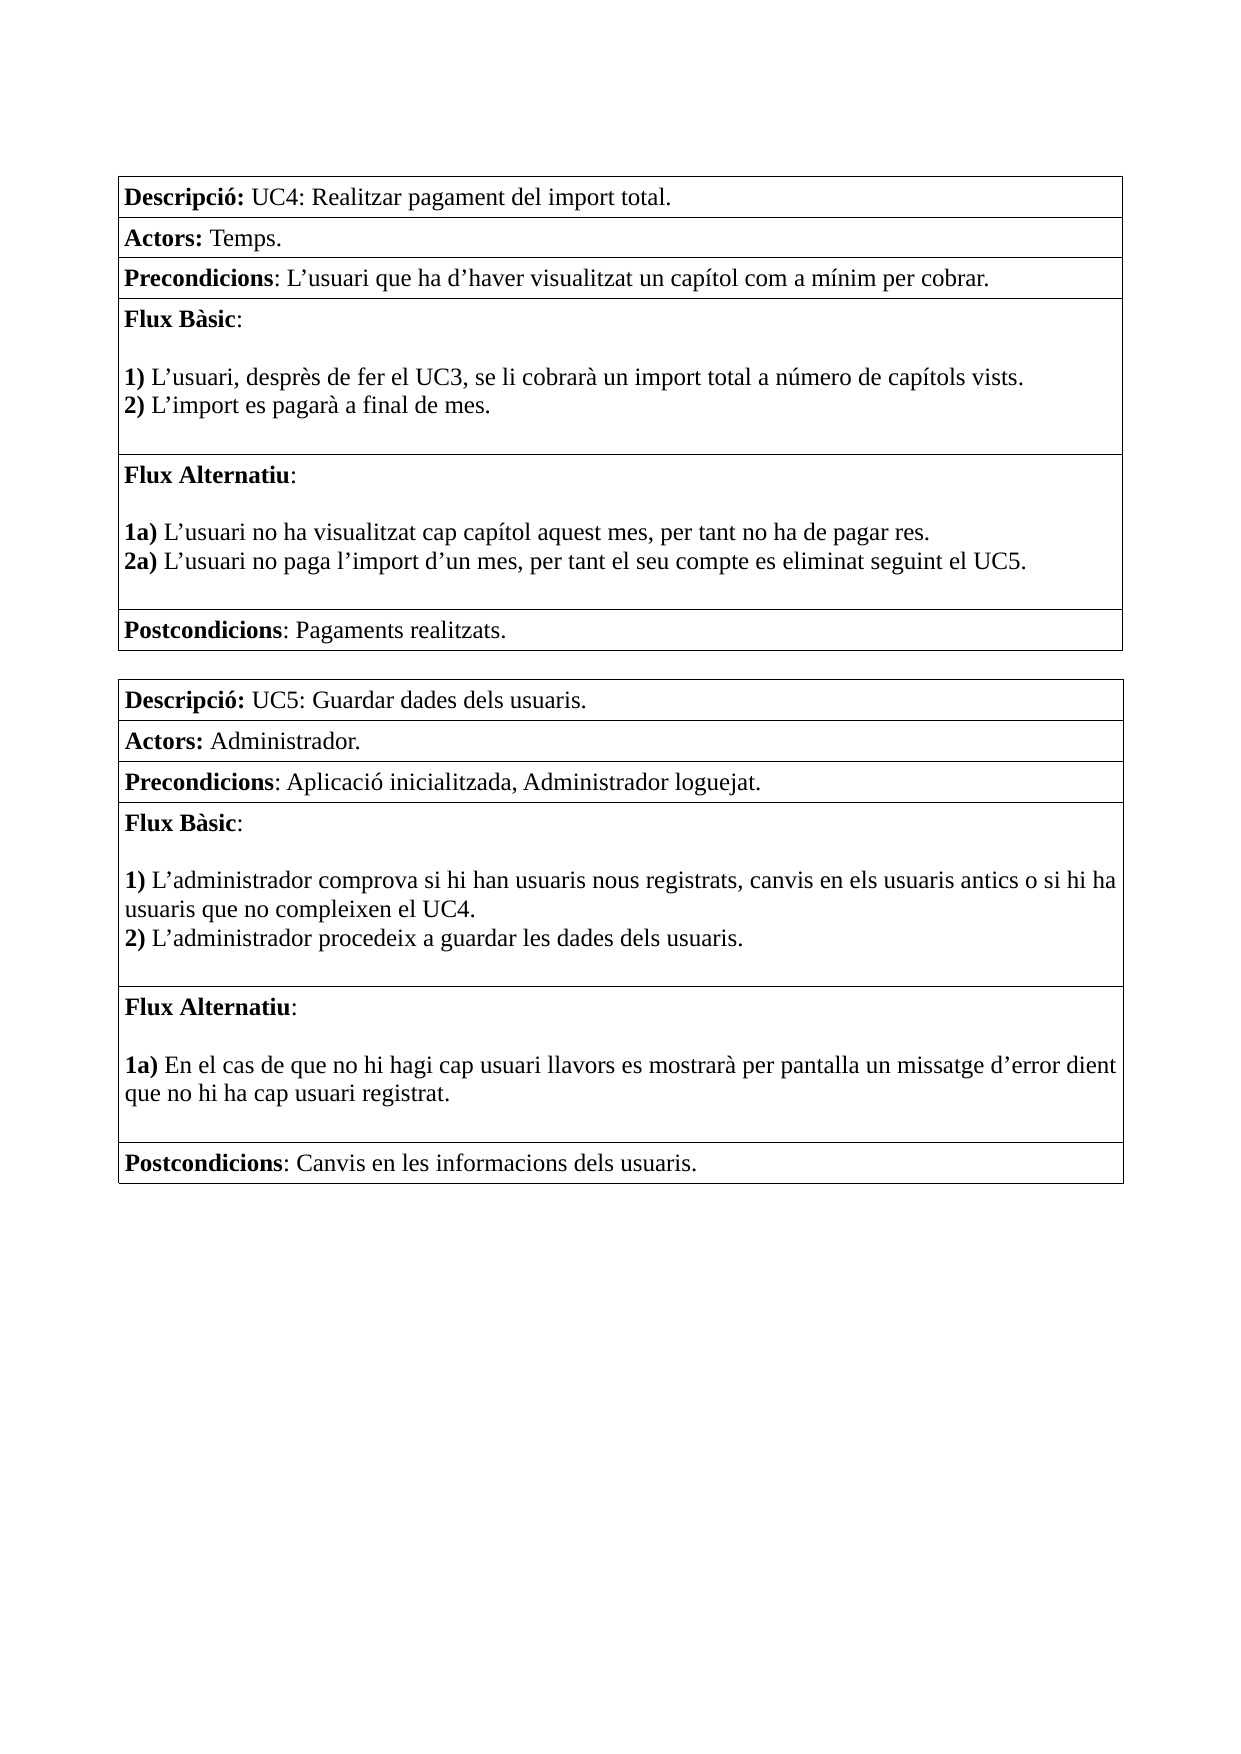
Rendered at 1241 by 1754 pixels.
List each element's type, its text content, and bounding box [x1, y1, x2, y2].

table_cell Flux Bàsic: 1) L’usuari, desprès de fer el UC3, se li cobrarà un import total a número de capítols vists. 2) L’import es pagarà a final de mes. [119, 299, 1122, 453]
table_header Descripció: UC5: Guardar dades dels usuaris. [119, 680, 1123, 720]
table_cell Actors: Administrador. [119, 721, 1123, 761]
table_cell Precondicions: L’usuari que ha d’haver visualitzat un capítol com a mínim per cobrar. [119, 258, 1122, 298]
table_cell Actors: Temps. [119, 218, 1122, 257]
table_cell Flux Alternatiu: 1a) En el cas de que no hi hagi cap usuari llavors es mostrarà per pantalla un missatge d’error dient que no hi ha cap usuari registrat. [119, 987, 1123, 1142]
table_cell Precondicions: Aplicació inicialitzada, Administrador loguejat. [119, 762, 1123, 801]
table_cell Flux Bàsic: 1) L’administrador comprova si hi han usuaris nous registrats, canvis en els usuaris antics o si hi ha usuaris que no compleixen el UC4. 2) L’administrador procedeix a guardar les dades dels usuaris. [119, 803, 1123, 986]
table_cell Flux Alternatiu: 1a) L’usuari no ha visualitzat cap capítol aquest mes, per tant no ha de pagar res. 2a) L’usuari no paga l’import d’un mes, per tant el seu compte es eliminat seguint el UC5. [119, 455, 1122, 609]
table_cell Postcondicions: Canvis en les informacions dels usuaris. [119, 1143, 1123, 1182]
table_cell Postcondicions: Pagaments realitzats. [119, 610, 1122, 650]
table_header Descripció: UC4: Realitzar pagament del import total. [119, 177, 1122, 216]
